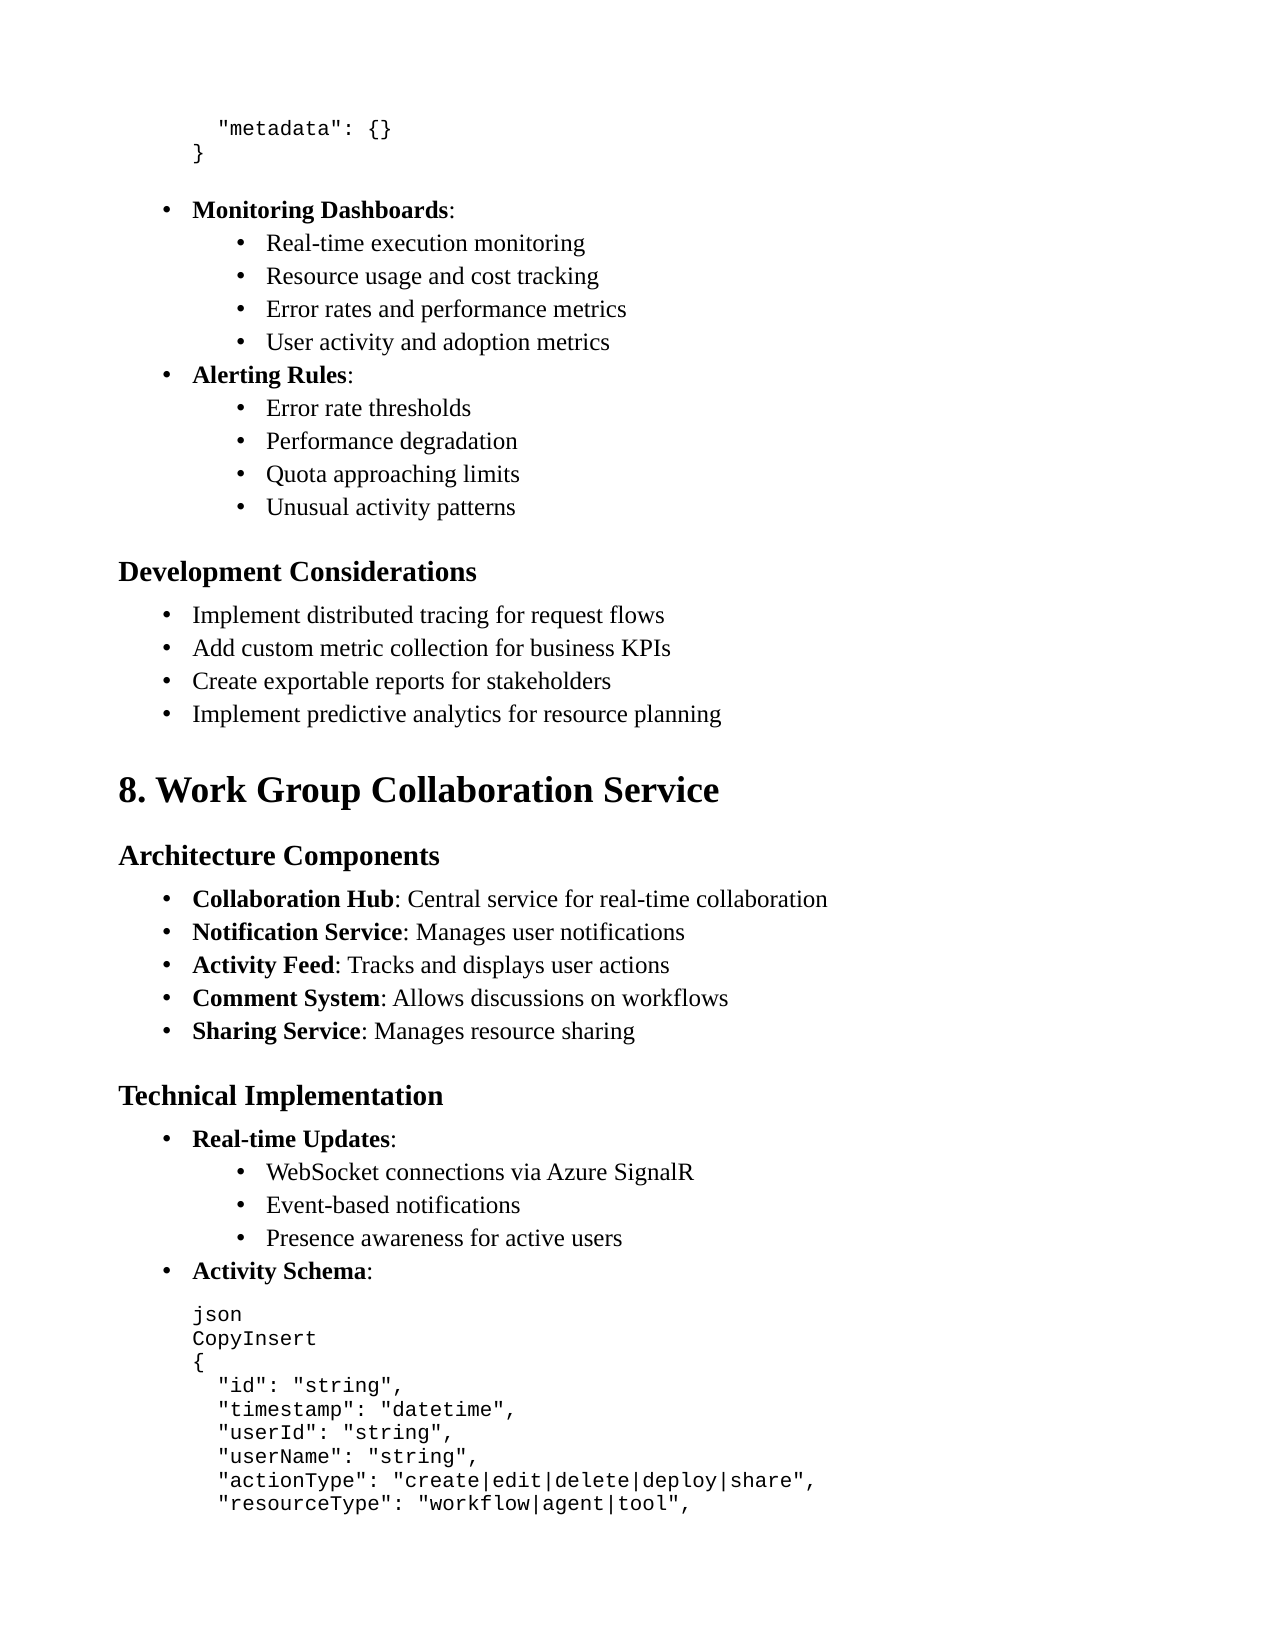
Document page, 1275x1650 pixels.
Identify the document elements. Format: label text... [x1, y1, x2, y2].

list Resource usage and cost tracking [236, 261, 1157, 290]
list Activity Feed: Tracks and displays user actions [162, 950, 1157, 979]
list "timestamp": "datetime", [162, 1399, 1157, 1422]
list "id": "string", [162, 1375, 1157, 1399]
list CopyInsert [162, 1328, 1157, 1351]
list "metadata": {} [162, 118, 1157, 142]
list Implement distributed tracing for request flows [162, 600, 1157, 629]
list "resourceType": "workflow|agent|tool", [162, 1493, 1157, 1517]
list Performance degradation [236, 426, 1157, 455]
list "userName": "string", [162, 1446, 1157, 1469]
list Presence awareness for active users [236, 1223, 1157, 1252]
subtitle Technical Implementation [118, 1078, 1157, 1112]
list "actionType": "create|edit|delete|deploy|share", [162, 1469, 1157, 1493]
list { [162, 1351, 1157, 1375]
list } [162, 142, 1157, 165]
list Error rates and performance metrics [236, 294, 1157, 323]
list Quota approaching limits [236, 459, 1157, 488]
list Error rate thresholds [236, 393, 1157, 422]
list Real-time execution monitoring [236, 228, 1157, 257]
list Activity Schema: [162, 1256, 1157, 1285]
list Implement predictive analytics for resource planning [162, 699, 1157, 728]
list Monitoring Dashboards: [162, 195, 1157, 224]
list Add custom metric collection for business KPIs [162, 633, 1157, 662]
list Alerting Rules: [162, 360, 1157, 389]
list Notification Service: Manages user notifications [162, 917, 1157, 946]
subtitle Architecture Components [118, 838, 1157, 872]
list json [162, 1304, 1157, 1328]
list Sharing Service: Manages resource sharing [162, 1016, 1157, 1045]
list Collaboration Hub: Central service for real-time collaboration [162, 884, 1157, 913]
list WebSocket connections via Azure SignalR [236, 1157, 1157, 1186]
list "userId": "string", [162, 1422, 1157, 1446]
list Unusual activity patterns [236, 492, 1157, 521]
subtitle Development Considerations [118, 554, 1157, 588]
list Create exportable reports for stakeholders [162, 666, 1157, 695]
list Comment System: Allows discussions on workflows [162, 983, 1157, 1012]
list User activity and adoption metrics [236, 327, 1157, 356]
list Real-time Updates: [162, 1124, 1157, 1153]
list Event-based notifications [236, 1190, 1157, 1219]
subtitle 8. Work Group Collaboration Service [118, 768, 1157, 811]
